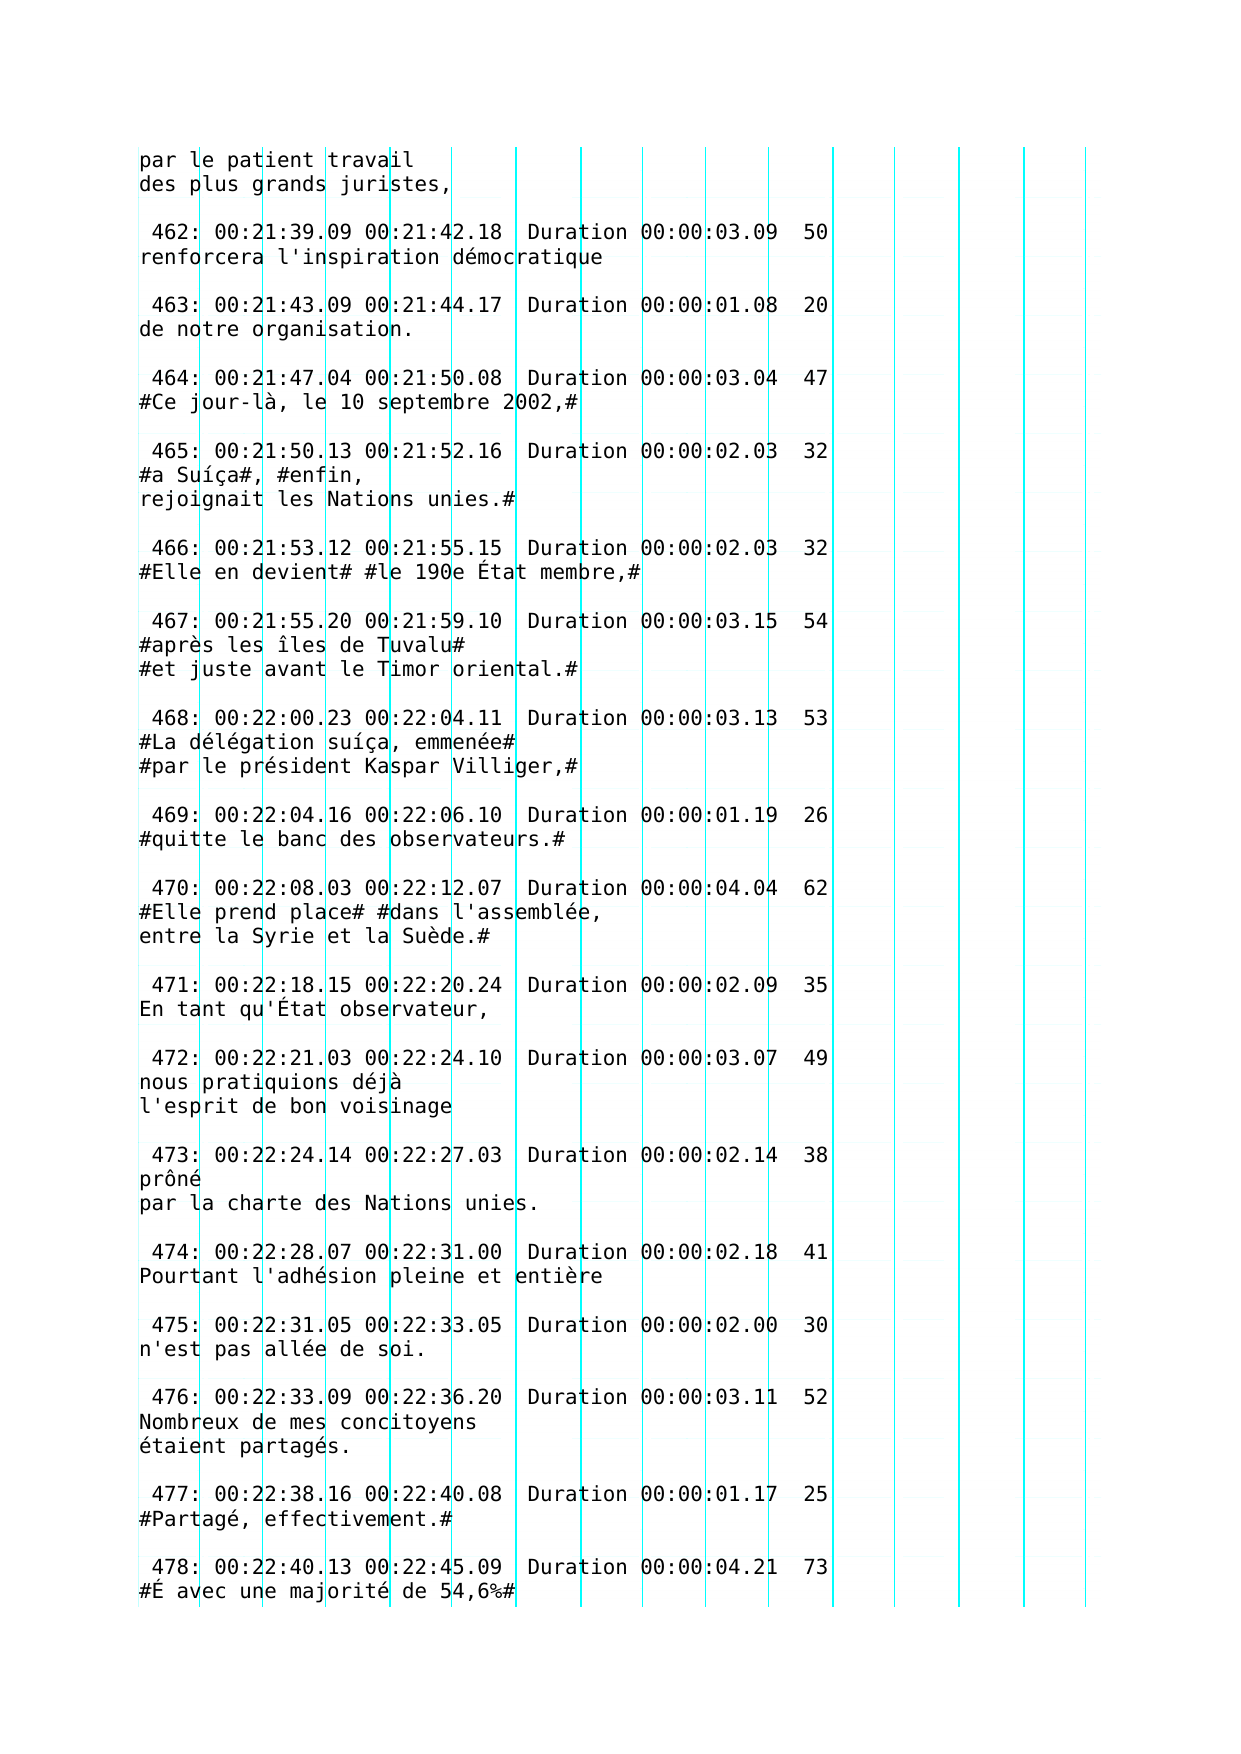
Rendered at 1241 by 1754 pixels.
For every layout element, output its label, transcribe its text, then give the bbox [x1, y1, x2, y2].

text 477: 00:22:38.16 00:22:40.08 Duration 00:00:01.17 25 [139, 1482, 1101, 1507]
text #par le président Kaspar Villiger,# [139, 754, 1101, 779]
text Nombreux de mes concitoyens [139, 1410, 1101, 1434]
text #a Suíça#, #enfin, [139, 463, 1101, 487]
text rejoignait les Nations unies.# [139, 487, 1101, 512]
text 469: 00:22:04.16 00:22:06.10 Duration 00:00:01.19 26 [139, 803, 1101, 827]
text par le patient travail [139, 148, 1101, 172]
text 462: 00:21:39.09 00:21:42.18 Duration 00:00:03.09 50 [139, 220, 1101, 245]
text 464: 00:21:47.04 00:21:50.08 Duration 00:00:03.04 47 [139, 366, 1101, 390]
text #Elle prend place# #dans l'assemblée, [139, 900, 1101, 924]
text 471: 00:22:18.15 00:22:20.24 Duration 00:00:02.09 35 [139, 973, 1101, 997]
text 472: 00:22:21.03 00:22:24.10 Duration 00:00:03.07 49 [139, 1046, 1101, 1070]
text #Elle en devient# #le 190e État membre,# [139, 560, 1101, 584]
text 476: 00:22:33.09 00:22:36.20 Duration 00:00:03.11 52 [139, 1385, 1101, 1410]
text #Partagé, effectivement.# [139, 1507, 1101, 1531]
text de notre organisation. [139, 317, 1101, 342]
text 466: 00:21:53.12 00:21:55.15 Duration 00:00:02.03 32 [139, 536, 1101, 560]
text #La délégation suíça, emmenée# [139, 730, 1101, 754]
text des plus grands juristes, [139, 172, 1101, 196]
text 467: 00:21:55.20 00:21:59.10 Duration 00:00:03.15 54 [139, 609, 1101, 633]
text #après les îles de Tuvalu# [139, 633, 1101, 657]
text étaient partagés. [139, 1434, 1101, 1458]
text #quitte le banc des observateurs.# [139, 827, 1101, 851]
text 470: 00:22:08.03 00:22:12.07 Duration 00:00:04.04 62 [139, 876, 1101, 900]
text En tant qu'État observateur, [139, 997, 1101, 1021]
text 463: 00:21:43.09 00:21:44.17 Duration 00:00:01.08 20 [139, 293, 1101, 317]
text par la charte des Nations unies. [139, 1191, 1101, 1216]
text Pourtant l'adhésion pleine et entière [139, 1264, 1101, 1288]
text 473: 00:22:24.14 00:22:27.03 Duration 00:00:02.14 38 [139, 1143, 1101, 1167]
text entre la Syrie et la Suède.# [139, 924, 1101, 948]
picture [138, 147, 1102, 1607]
text 478: 00:22:40.13 00:22:45.09 Duration 00:00:04.21 73 [139, 1555, 1101, 1579]
text prôné [139, 1167, 1101, 1191]
text 474: 00:22:28.07 00:22:31.00 Duration 00:00:02.18 41 [139, 1240, 1101, 1264]
text n'est pas allée de soi. [139, 1337, 1101, 1361]
text 465: 00:21:50.13 00:21:52.16 Duration 00:00:02.03 32 [139, 439, 1101, 463]
text 468: 00:22:00.23 00:22:04.11 Duration 00:00:03.13 53 [139, 706, 1101, 730]
text #et juste avant le Timor oriental.# [139, 657, 1101, 682]
text 475: 00:22:31.05 00:22:33.05 Duration 00:00:02.00 30 [139, 1313, 1101, 1337]
text nous pratiquions déjà [139, 1070, 1101, 1094]
text #Ce jour-là, le 10 septembre 2002,# [139, 390, 1101, 414]
text l'esprit de bon voisinage [139, 1094, 1101, 1118]
text #É avec une majorité de 54,6%# [139, 1579, 1101, 1604]
text renforcera l'inspiration démocratique [139, 245, 1101, 269]
